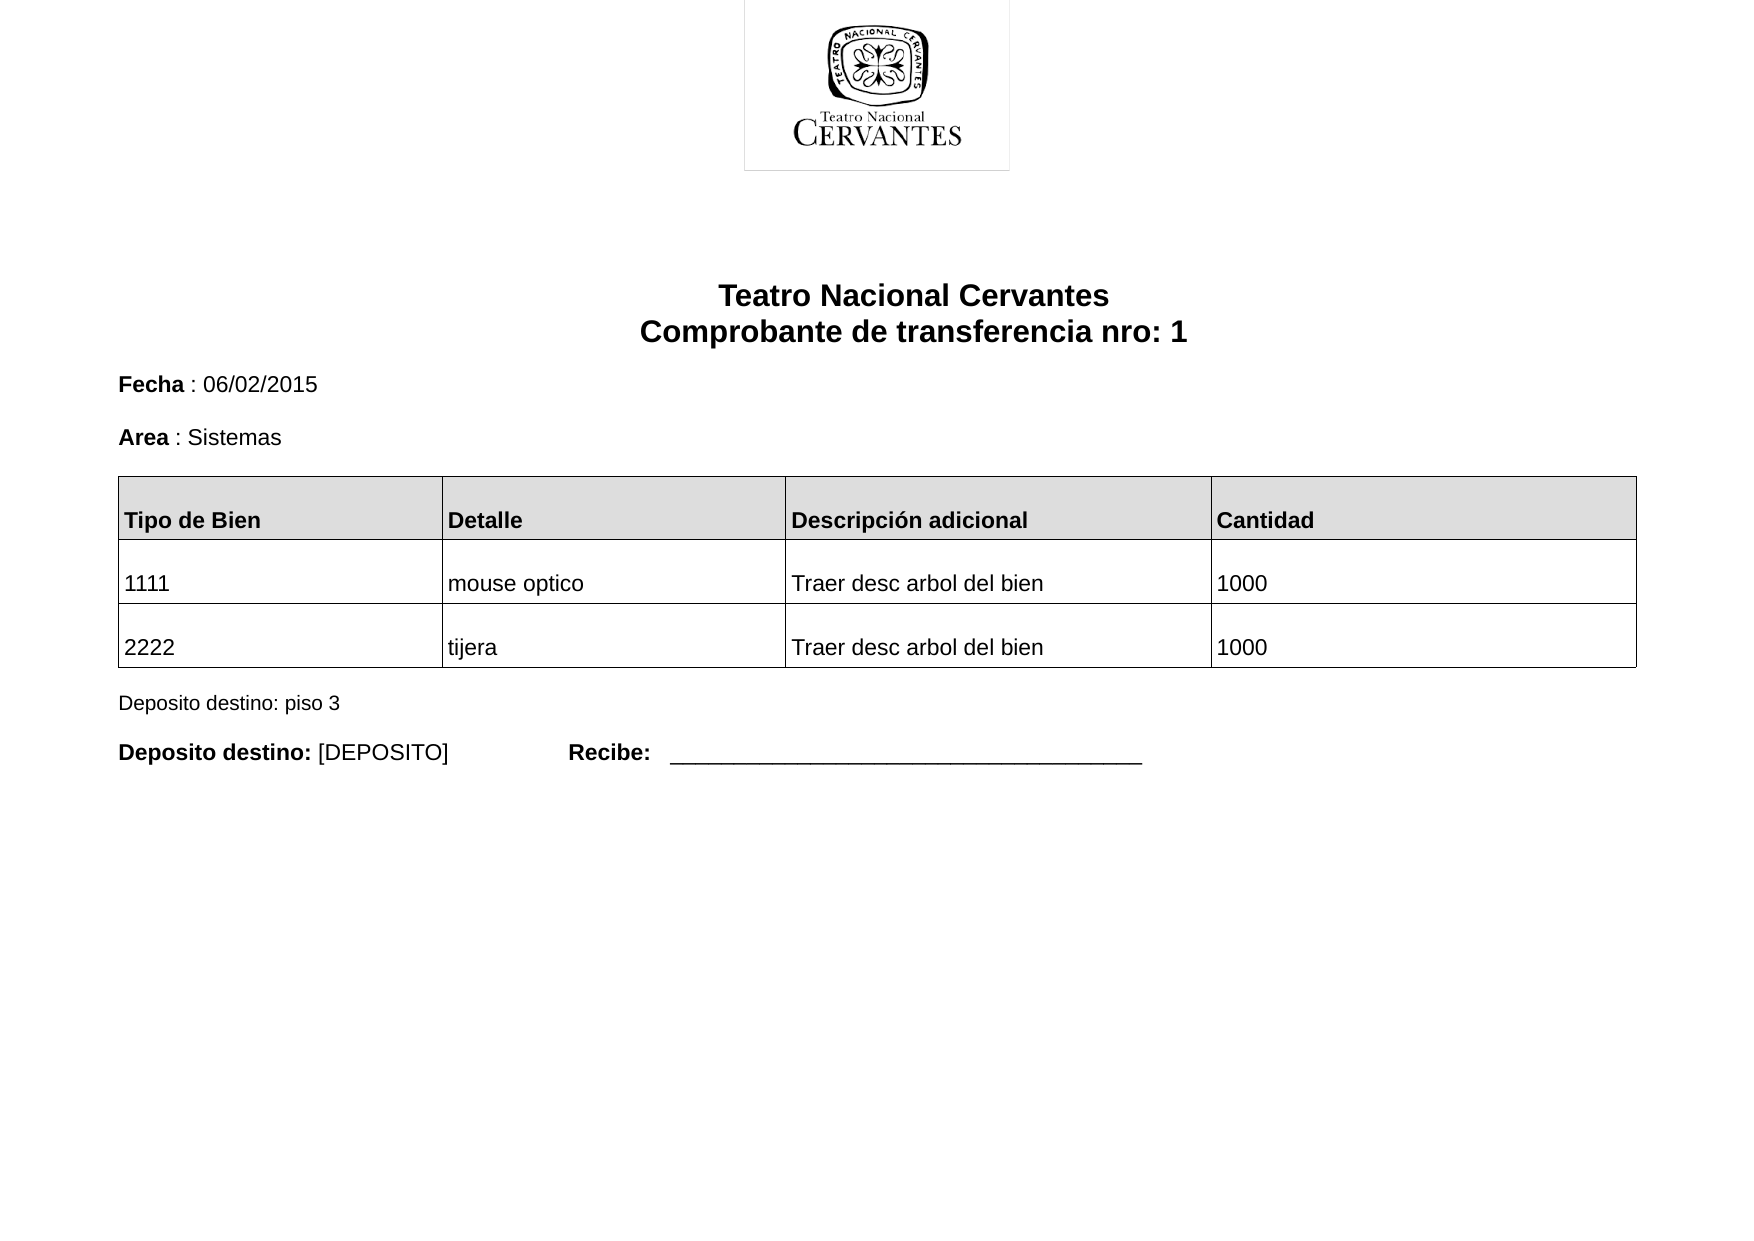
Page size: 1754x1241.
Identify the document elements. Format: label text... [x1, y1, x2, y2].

table_cell 1000 [1212, 540, 1636, 603]
table_cell 2222 [119, 604, 442, 667]
picture [744, 0, 1010, 171]
table_cell mouse optico [443, 540, 785, 603]
table_cell 1000 [1212, 604, 1636, 667]
text Teatro Nacional Cervantes [118, 277, 1636, 313]
text Comprobante de transferencia nro: 1 [118, 313, 1636, 349]
table_cell tijera [443, 604, 785, 667]
table_header Detalle [443, 477, 785, 539]
text Fecha : 06/02/2015 [118, 371, 1636, 397]
table_header Tipo de Bien [119, 477, 442, 539]
table_cell Traer desc arbol del bien [786, 540, 1211, 603]
text Deposito destino: [DEPOSITO] Recibe: _____________________________________ [118, 739, 1636, 765]
table_header Cantidad [1212, 477, 1636, 539]
text Deposito destino: piso 3 [118, 691, 1636, 715]
table_cell Traer desc arbol del bien [786, 604, 1211, 667]
text Area : Sistemas [118, 423, 1636, 450]
table_header Descripción adicional [786, 477, 1211, 539]
table_cell 1111 [119, 540, 442, 603]
